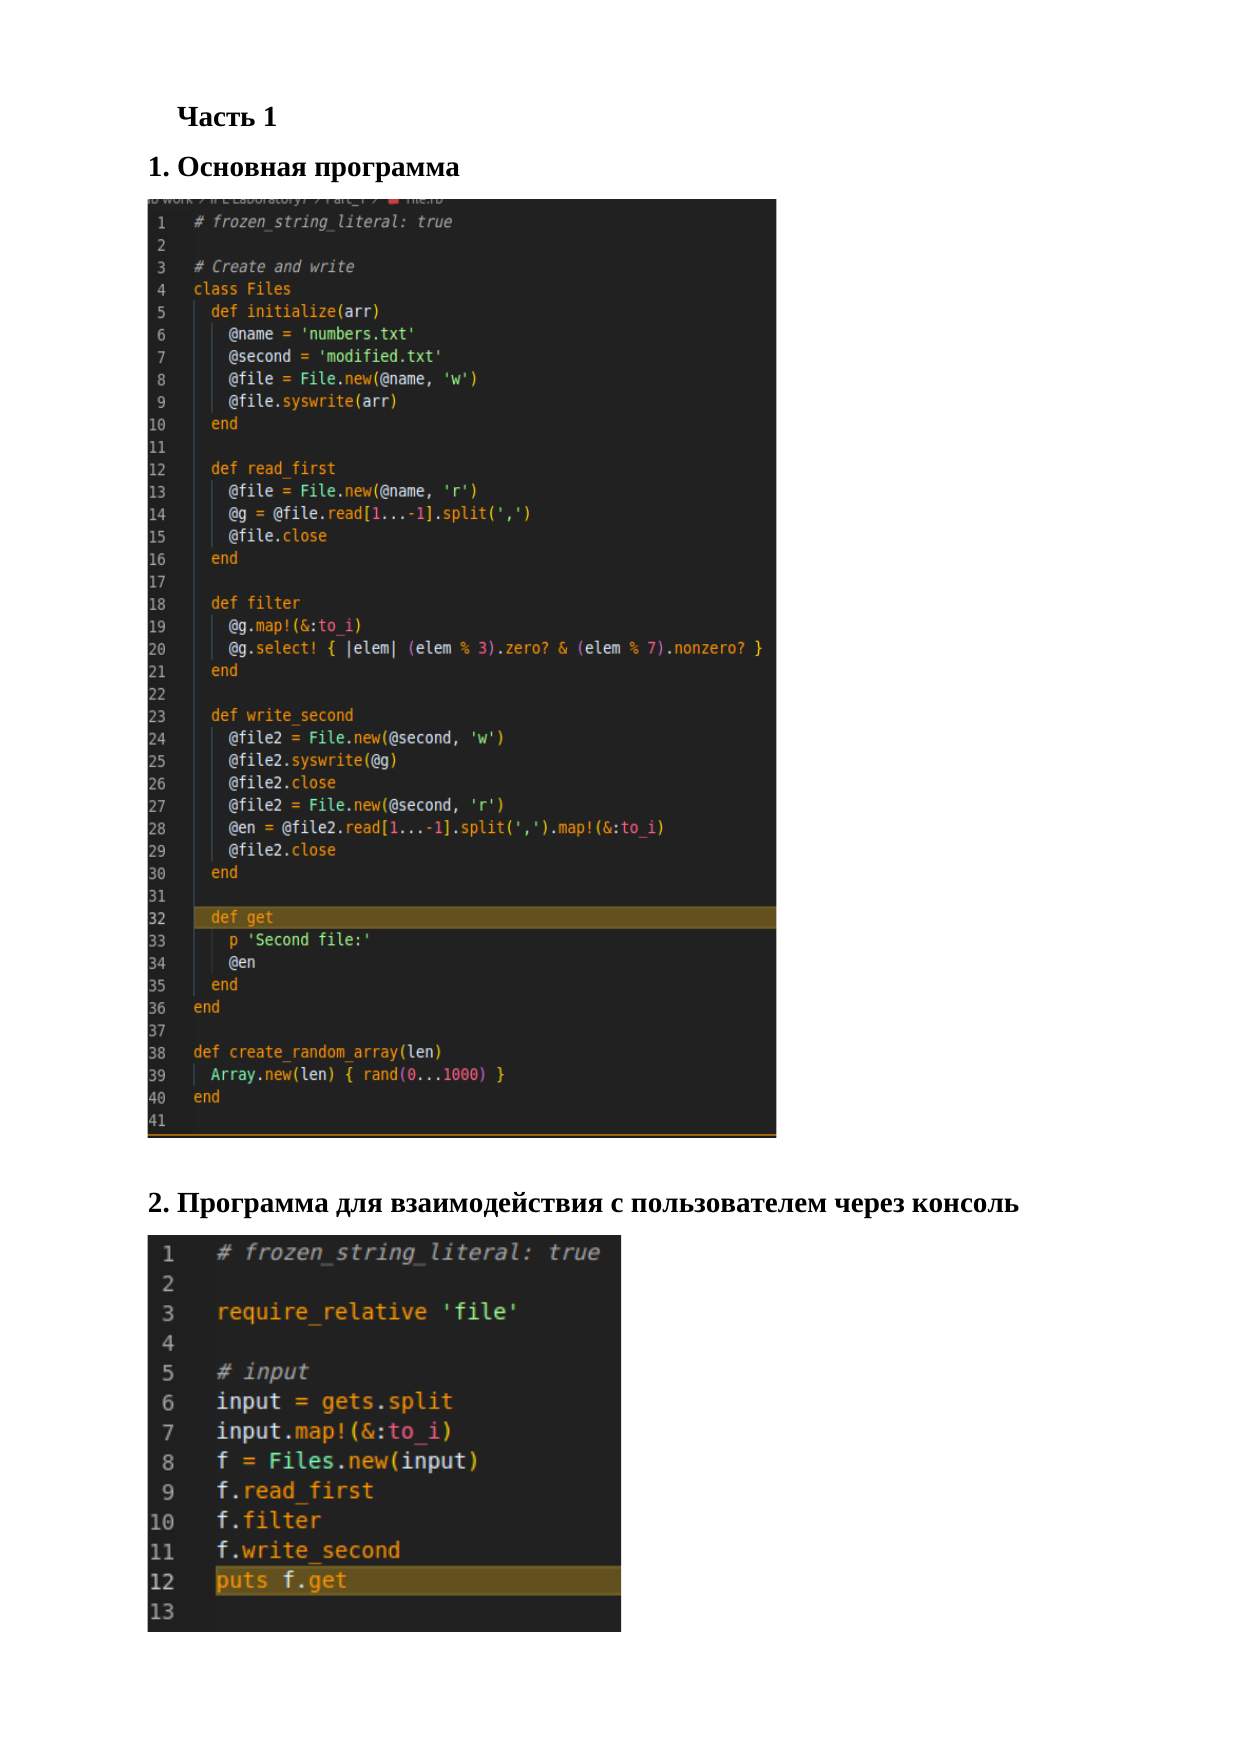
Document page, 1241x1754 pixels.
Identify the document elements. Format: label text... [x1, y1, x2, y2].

text Часть 1 [148, 99, 1181, 133]
picture [147, 199, 777, 1138]
picture [147, 1235, 622, 1632]
text 1. Основная программа [148, 149, 1181, 183]
text 2. Программа для взаимодействия с пользователем через консоль [148, 1186, 1181, 1219]
